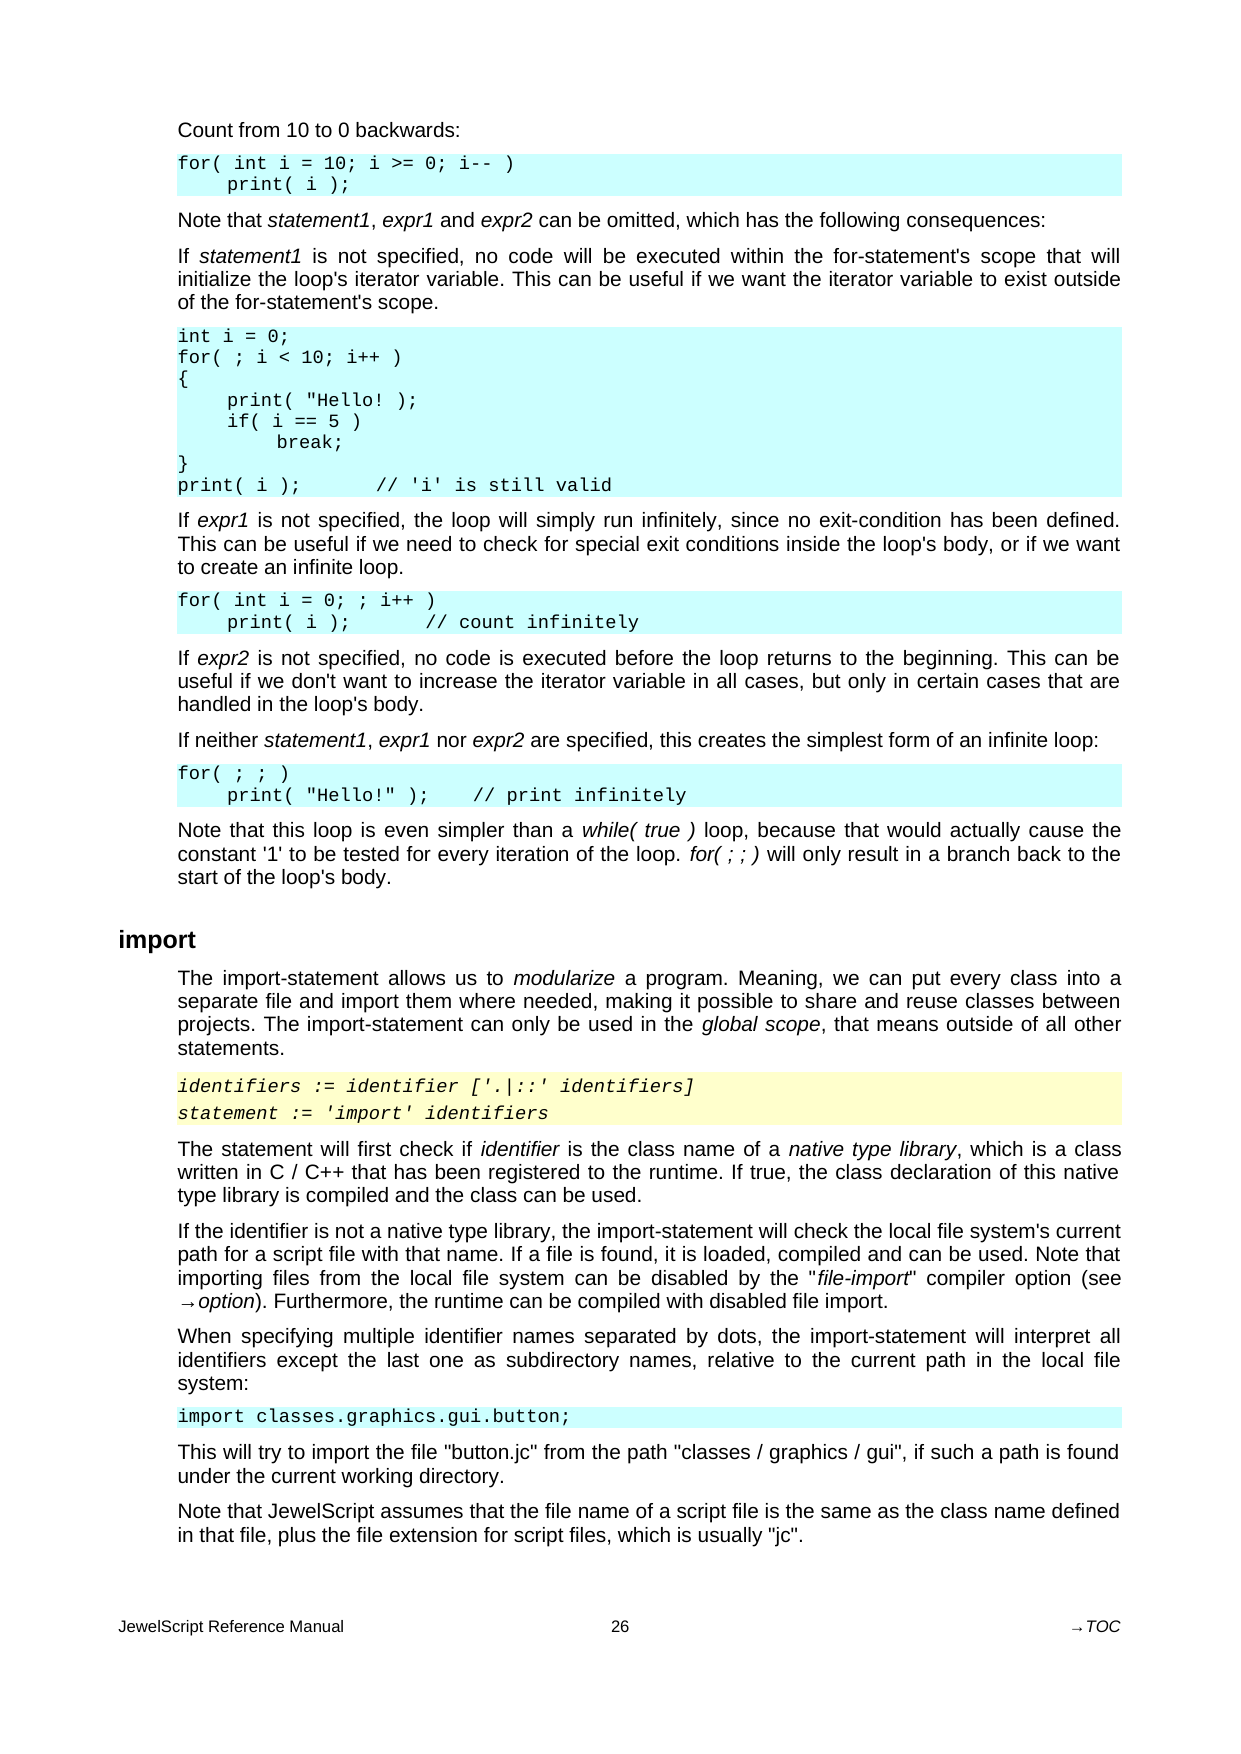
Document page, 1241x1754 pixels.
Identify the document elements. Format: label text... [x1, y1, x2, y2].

text Note that JewelScript assumes that the file name of a script file is the same as the class name defined in that file, plus the file extension for script files, which is usually "jc". [177, 1500, 1122, 1546]
text identifiers := identifier ['.|::' identifiers] statement := 'import' identifiers [177, 1072, 1122, 1125]
text This will try to import the file "button.jc" from the path "classes / graphics / gui", if such a path is found under the current working directory. [177, 1441, 1122, 1487]
text If the identifier is not a native type library, the import-statement will check the local file system's current path for a script file with that name. If a file is found, it is loaded, compiled and can be used. Note that importing files from the local file system can be disabled by the "file-import" compiler option (see →option). Furthermore, the runtime can be compiled with disabled file import. [177, 1220, 1122, 1313]
text The import-statement allows us to modularize a program. Meaning, we can put every class into a separate file and import them where needed, making it possible to share and reuse classes between projects. The import-statement can only be used in the global scope, that means outside of all other statements. [177, 967, 1122, 1059]
text for( int i = 10; i >= 0; i-- ) print( i ); [177, 154, 1122, 196]
text The statement will first check if identifier is the class name of a native type library, which is a class written in C / C++ that has been registered to the runtime. If true, the class declaration of this native type library is compiled and the class can be used. [177, 1137, 1122, 1207]
text for( int i = 0; ; i++ ) print( i ); // count infinitely [177, 591, 1122, 634]
text If statement1 is not specified, no code will be executed within the for-statement's scope that will initialize the loop's iterator variable. This can be useful if we want the iterator variable to exist outside of the for-statement's scope. [177, 244, 1122, 314]
subtitle import [118, 926, 1122, 954]
text When specifying multiple identifier names separated by dots, the import-statement will interpret all identifiers except the last one as subdirectory names, relative to the current path in the local file system: [177, 1325, 1122, 1395]
text If expr2 is not specified, no code is executed before the loop returns to the beginning. This can be useful if we don't want to increase the iterator variable in all cases, but only in certain cases that are handled in the loop's body. [177, 646, 1122, 716]
text If neither statement1, expr1 nor expr2 are specified, this creates the simplest form of an infinite loop: [177, 728, 1122, 752]
text Note that statement1, expr1 and expr2 can be omitted, which has the following consequences: [177, 209, 1122, 232]
text If expr1 is not specified, the loop will simply run infinitely, since no exit-condition has been defined. This can be useful if we need to check for special exit conditions inside the loop's body, or if we want to create an infinite loop. [177, 509, 1122, 579]
text import classes.graphics.gui.button; [177, 1407, 1122, 1428]
text int i = 0; for( ; i < 10; i++ ) { print( "Hello! ); if( i == 5 ) break; } print( i ); // 'i' is still valid [177, 327, 1122, 497]
text for( ; ; ) print( "Hello!" ); // print infinitely [177, 764, 1122, 807]
text Count from 10 to 0 backwards: [177, 118, 1122, 141]
text Note that this loop is even simpler than a while( true ) loop, because that would actually cause the constant '1' to be tested for every iteration of the loop. for( ; ; ) will only result in a branch back to the start of the loop's body. [177, 819, 1122, 889]
